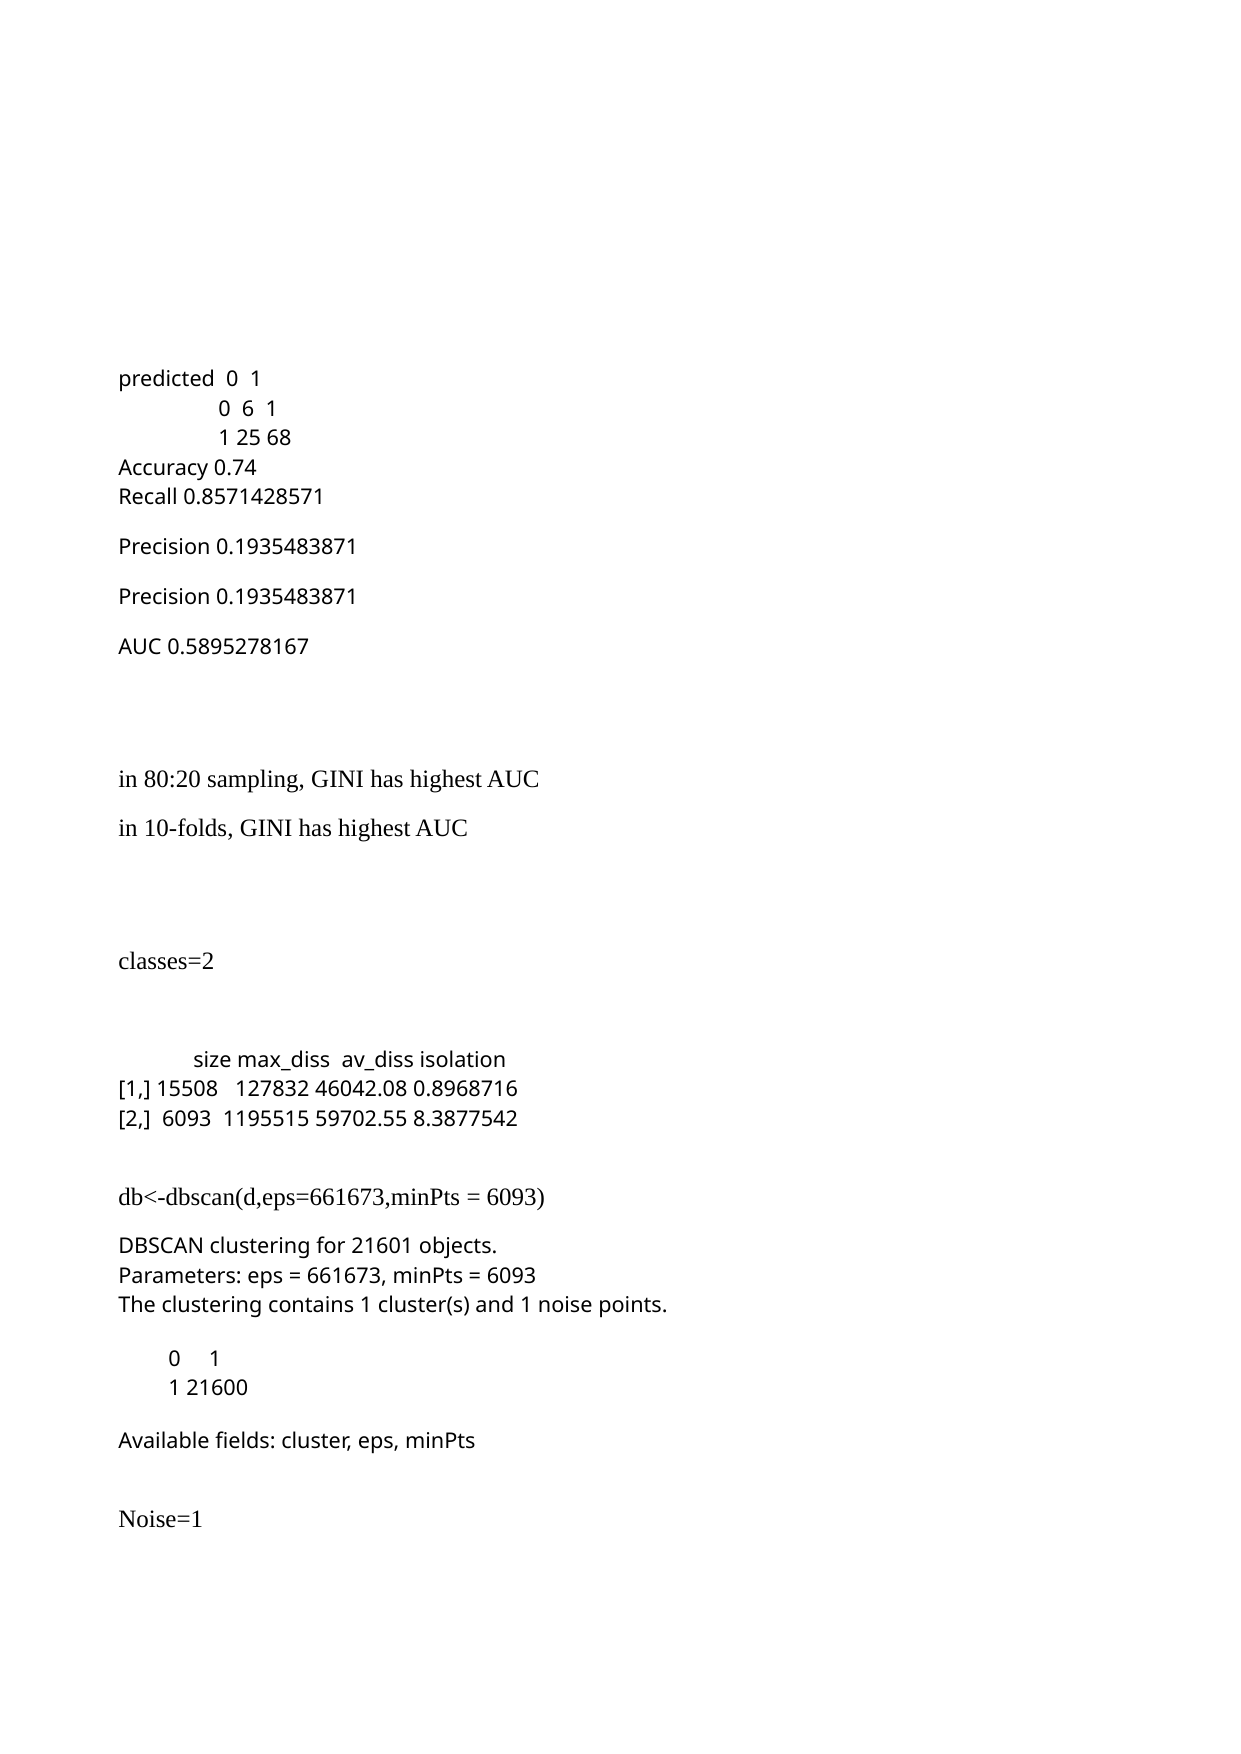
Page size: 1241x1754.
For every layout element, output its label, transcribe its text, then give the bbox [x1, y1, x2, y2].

text in 10-folds, GINI has highest AUC [118, 813, 1122, 842]
text Parameters: eps = 661673, minPts = 6093 [118, 1260, 1122, 1290]
text in 80:20 sampling, GINI has highest AUC [118, 764, 1122, 793]
text Accuracy 0.74 [118, 452, 1122, 481]
text AUC 0.5895278167 [118, 631, 1122, 661]
text DBSCAN clustering for 21601 objects. [118, 1231, 1122, 1260]
text classes=2 [118, 946, 1122, 975]
text 1 25 68 [118, 422, 1122, 452]
text 1 21600 [118, 1372, 1122, 1402]
text Precision 0.1935483871 [118, 581, 1122, 611]
text Recall 0.8571428571 [118, 481, 1122, 511]
text [1,] 15508 127832 46042.08 0.8968716 [118, 1074, 1122, 1103]
text [2,] 6093 1195515 59702.55 8.3877542 [118, 1103, 1122, 1133]
text 0 1 [118, 1343, 1122, 1372]
text size max_diss av_diss isolation [118, 1044, 1122, 1074]
text db<-dbscan(d,eps=661673,minPts = 6093) [118, 1182, 1122, 1211]
text Precision 0.1935483871 [118, 531, 1122, 561]
text Available fields: cluster, eps, minPts [118, 1426, 1122, 1455]
text 0 6 1 [118, 393, 1122, 422]
text Noise=1 [118, 1504, 1122, 1533]
text predicted 0 1 [118, 363, 1122, 393]
text The clustering contains 1 cluster(s) and 1 noise points. [118, 1290, 1122, 1319]
